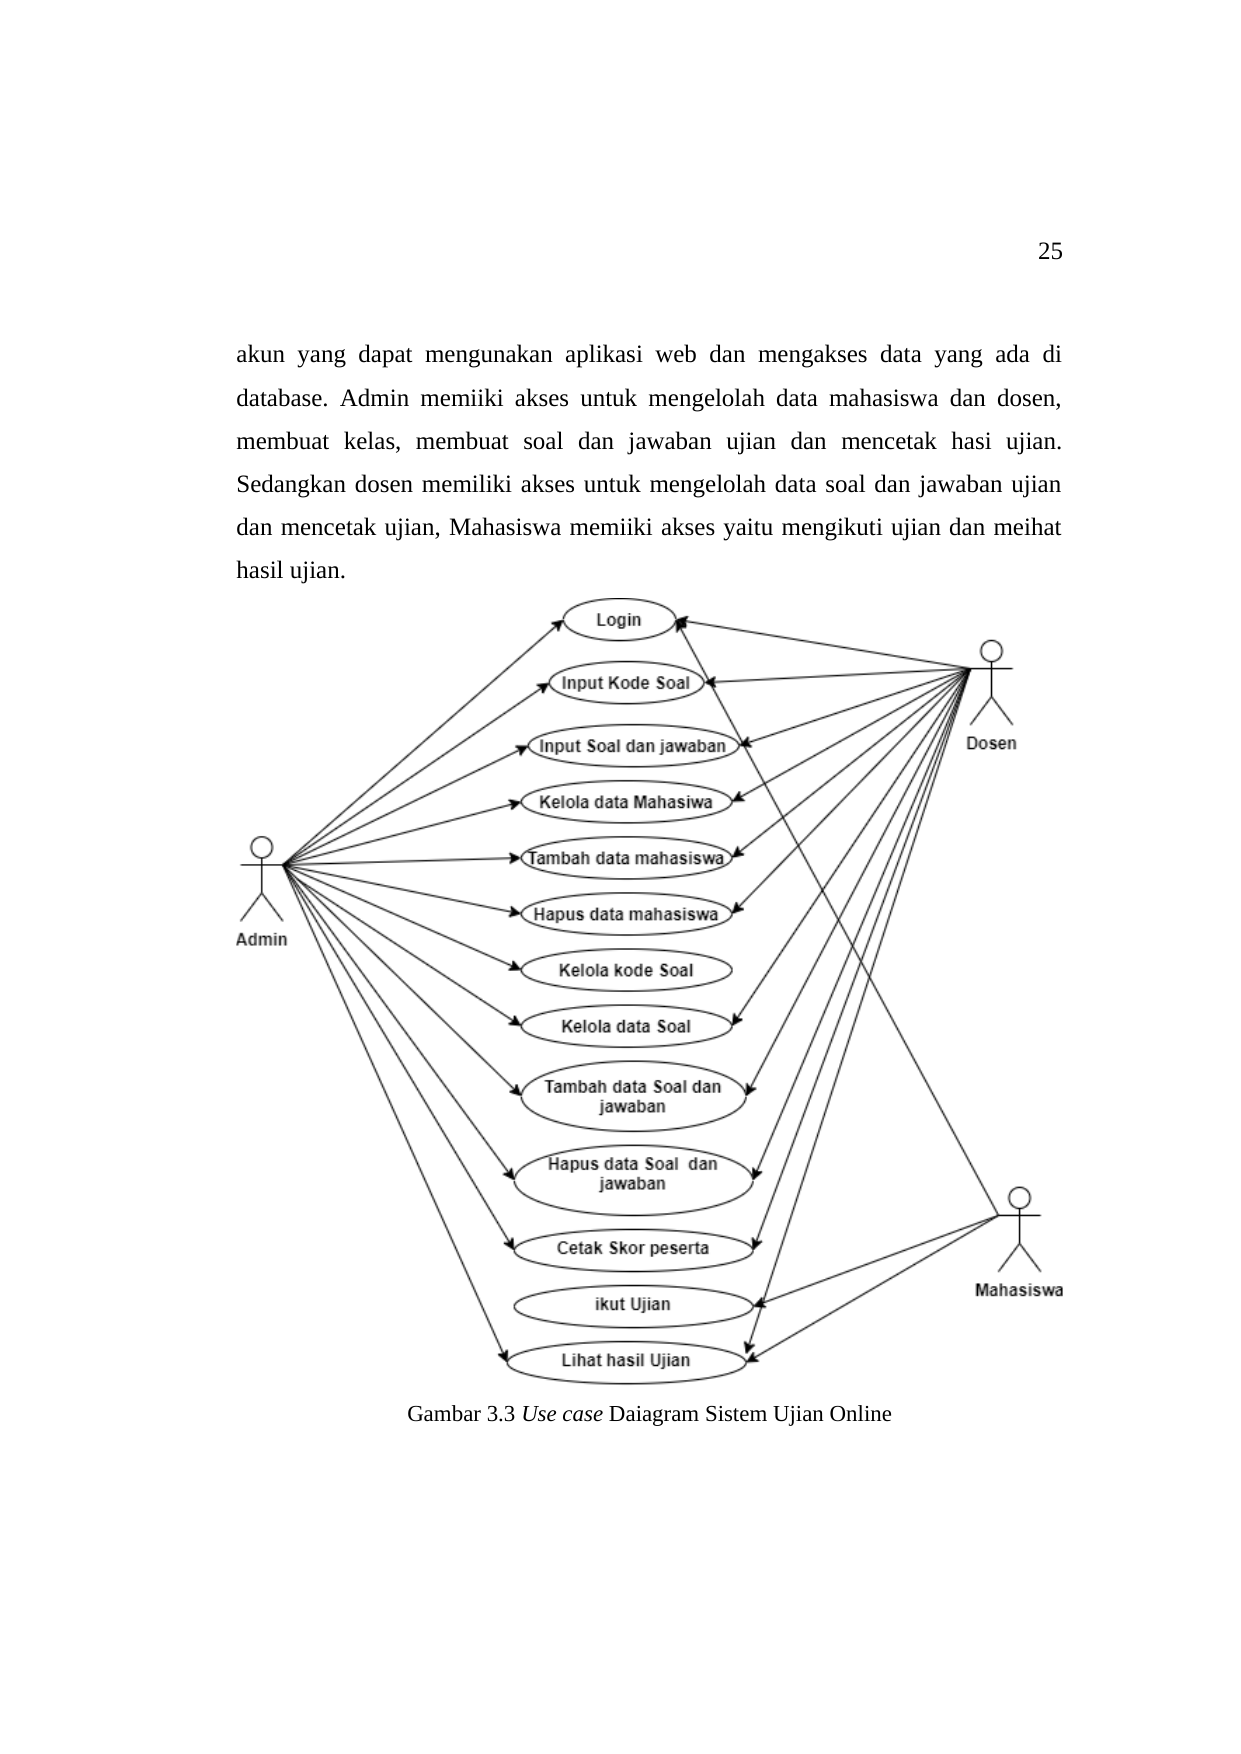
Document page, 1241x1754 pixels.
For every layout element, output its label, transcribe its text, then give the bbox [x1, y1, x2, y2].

picture [236, 598, 1063, 1386]
text akun yang dapat mengunakan aplikasi web dan mengakses data yang ada di database. Admin memiiki akses untuk mengelolah data mahasiswa dan dosen, membuat kelas, membuat soal dan jawaban ujian dan mencetak hasi ujian. Sedangkan dosen memiliki akses untuk mengelolah data soal dan jawaban ujian dan mencetak ujian, Mahasiswa memiiki akses yaitu mengikuti ujian dan meihat hasil ujian. [236, 339, 1063, 584]
text Gambar 3.3 Use case Daiagram Sistem Ujian Online [236, 1400, 1063, 1427]
